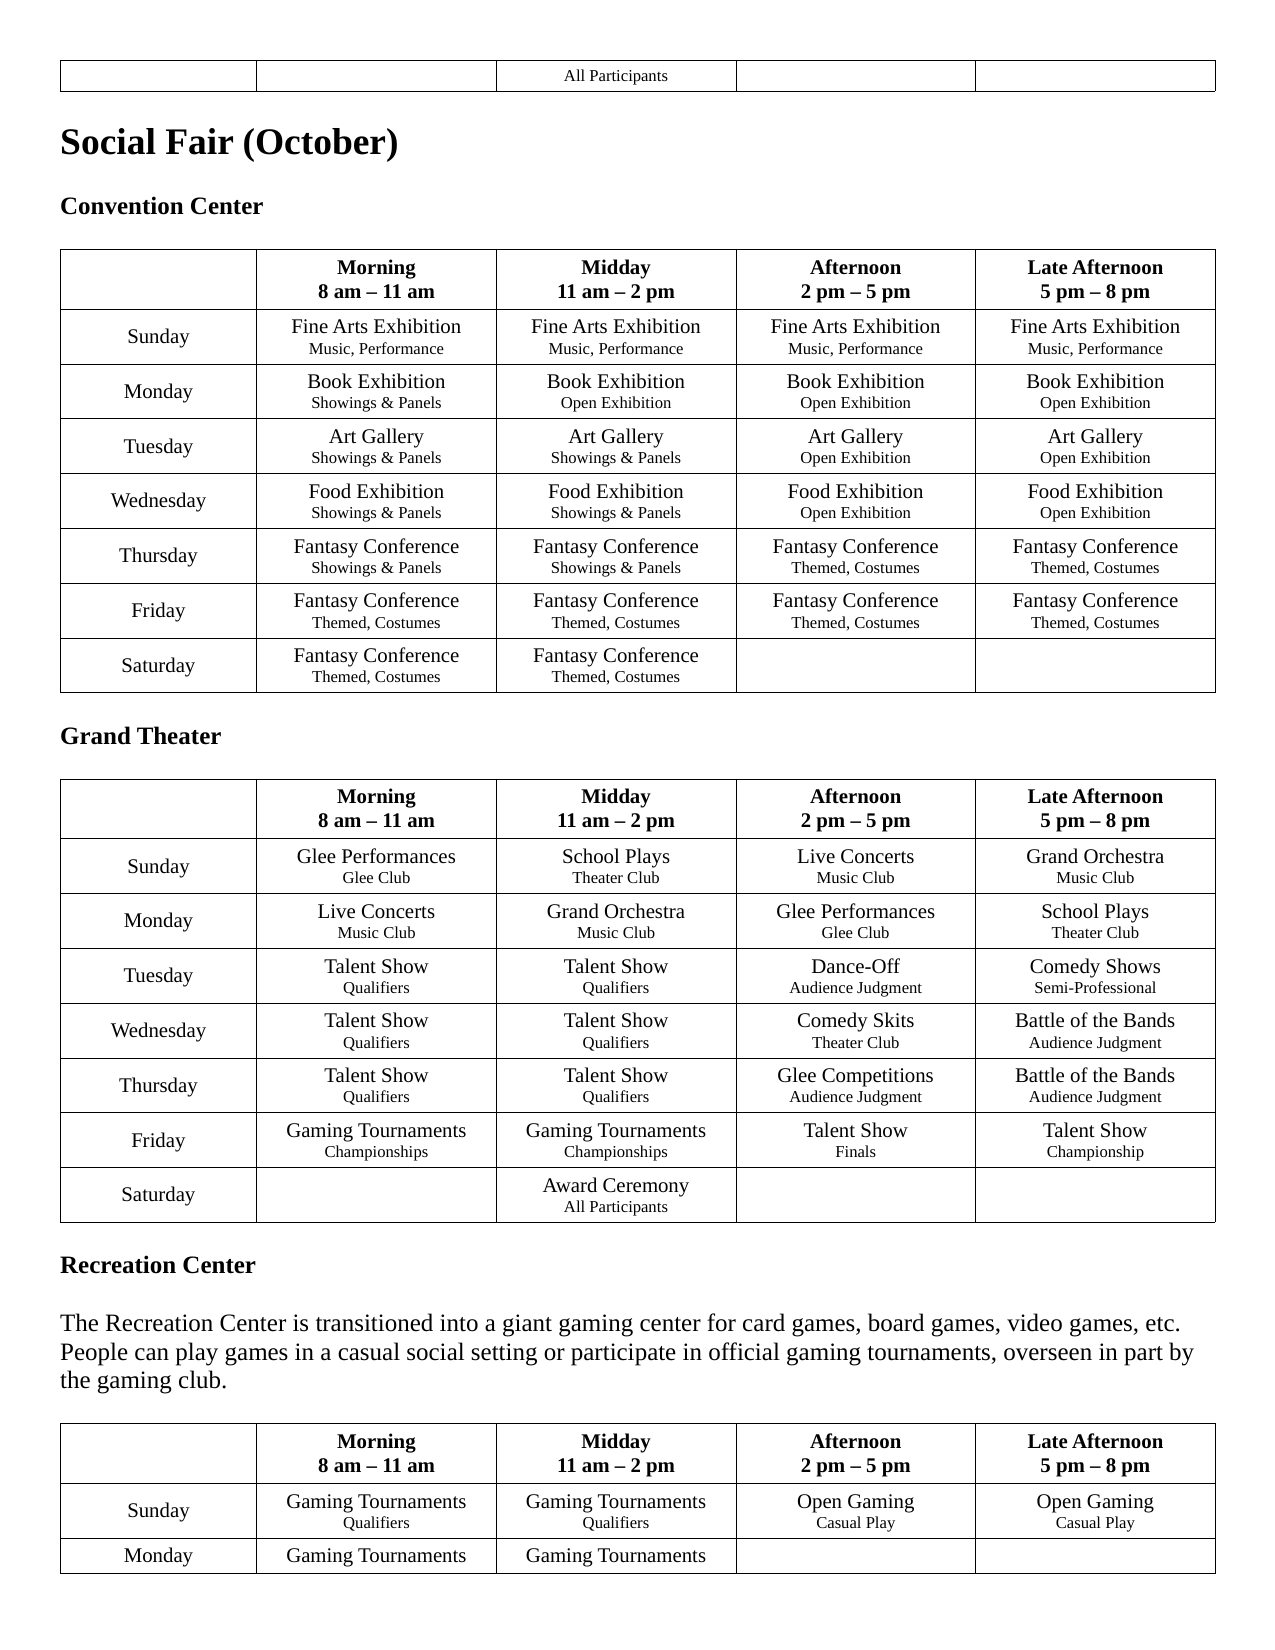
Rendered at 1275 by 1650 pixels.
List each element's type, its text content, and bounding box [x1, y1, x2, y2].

table_header Late Afternoon 5 pm – 8 pm [976, 780, 1215, 838]
table_cell Fantasy Conference Themed, Costumes [497, 639, 736, 692]
table_cell Gaming Tournaments Qualifiers [257, 1484, 496, 1538]
table_cell Sunday [61, 1484, 256, 1538]
table_cell Battle of the Bands Audience Judgment [976, 1004, 1215, 1057]
table_cell Book Exhibition Open Exhibition [976, 365, 1215, 418]
table_cell Food Exhibition Showings & Panels [257, 474, 496, 528]
table_cell Fantasy Conference Themed, Costumes [976, 584, 1215, 637]
table_cell Fine Arts Exhibition Music, Performance [497, 310, 736, 363]
table_cell Grand Orchestra Music Club [976, 839, 1215, 893]
table_cell Fantasy Conference Themed, Costumes [497, 584, 736, 637]
table_header Late Afternoon 5 pm – 8 pm [976, 1424, 1215, 1483]
table_cell Monday [61, 894, 256, 948]
table_cell Gaming Tournaments [497, 1539, 736, 1573]
subtitle Grand Theater [60, 721, 1215, 750]
table_cell Talent Show Finals [737, 1113, 975, 1167]
table_cell Thursday [61, 529, 256, 583]
table_cell Fantasy Conference Themed, Costumes [976, 529, 1215, 583]
table_cell Talent Show Qualifiers [257, 1004, 496, 1057]
table_cell Tuesday [61, 419, 256, 473]
table_cell [737, 61, 975, 91]
table_cell Talent Show Qualifiers [497, 1004, 736, 1057]
table_cell Open Gaming Casual Play [737, 1484, 975, 1538]
table_cell Food Exhibition Showings & Panels [497, 474, 736, 528]
table_cell Fantasy Conference Showings & Panels [497, 529, 736, 583]
table_cell [737, 639, 975, 692]
table_cell Sunday [61, 310, 256, 363]
table_cell [737, 1168, 975, 1222]
subtitle Social Fair (October) [60, 119, 1215, 163]
table_cell Glee Performances Glee Club [257, 839, 496, 893]
table_cell Live Concerts Music Club [257, 894, 496, 948]
table_cell Saturday [61, 639, 256, 692]
table_cell Glee Competitions Audience Judgment [737, 1059, 975, 1112]
table_cell Fine Arts Exhibition Music, Performance [976, 310, 1215, 363]
table_header Afternoon 2 pm – 5 pm [737, 1424, 975, 1483]
table_cell Open Gaming Casual Play [976, 1484, 1215, 1538]
table_cell Monday [61, 1539, 256, 1573]
table_cell Wednesday [61, 1004, 256, 1057]
table_cell Saturday [61, 1168, 256, 1222]
table_cell Fantasy Conference Themed, Costumes [737, 529, 975, 583]
table_header Morning 8 am – 11 am [257, 1424, 496, 1483]
table_cell Talent Show Qualifiers [257, 1059, 496, 1112]
table_cell [257, 1168, 496, 1222]
subtitle Convention Center [60, 191, 1215, 220]
table_cell [976, 639, 1215, 692]
table_cell Tuesday [61, 949, 256, 1003]
table_header [61, 250, 256, 309]
table_cell Book Exhibition Open Exhibition [737, 365, 975, 418]
table_cell Fantasy Conference Themed, Costumes [257, 584, 496, 637]
table_cell Gaming Tournaments Qualifiers [497, 1484, 736, 1538]
table_cell Friday [61, 1113, 256, 1167]
table_cell Talent Show Qualifiers [497, 1059, 736, 1112]
table_cell Award Ceremony All Participants [497, 1168, 736, 1222]
table_cell School Plays Theater Club [497, 839, 736, 893]
table_cell Glee Performances Glee Club [737, 894, 975, 948]
table_cell Friday [61, 584, 256, 637]
table_cell Battle of the Bands Audience Judgment [976, 1059, 1215, 1112]
table_cell Fantasy Conference Themed, Costumes [737, 584, 975, 637]
table_cell Gaming Tournaments Championships [497, 1113, 736, 1167]
table_cell [976, 1168, 1215, 1222]
table_cell Book Exhibition Open Exhibition [497, 365, 736, 418]
text The Recreation Center is transitioned into a giant gaming center for card games, board games, video games, etc. People can play games in a casual social setting or participate in official gaming tournaments, overseen in part by the gaming club. [60, 1308, 1215, 1394]
table_cell Comedy Skits Theater Club [737, 1004, 975, 1057]
table_header Morning 8 am – 11 am [257, 780, 496, 838]
table_cell Talent Show Championship [976, 1113, 1215, 1167]
table_cell School Plays Theater Club [976, 894, 1215, 948]
table_header Morning 8 am – 11 am [257, 250, 496, 309]
table_cell Dance-Off Audience Judgment [737, 949, 975, 1003]
table_cell Talent Show Qualifiers [497, 949, 736, 1003]
table_cell Grand Orchestra Music Club [497, 894, 736, 948]
table_cell Art Gallery Showings & Panels [497, 419, 736, 473]
table_cell Art Gallery Open Exhibition [976, 419, 1215, 473]
table_cell Thursday [61, 1059, 256, 1112]
table_cell [737, 1539, 975, 1573]
table_header Midday 11 am – 2 pm [497, 1424, 736, 1483]
table_cell Monday [61, 365, 256, 418]
table_header [61, 780, 256, 838]
table_cell Wednesday [61, 474, 256, 528]
table_cell Art Gallery Showings & Panels [257, 419, 496, 473]
table_cell Fine Arts Exhibition Music, Performance [737, 310, 975, 363]
table_header Midday 11 am – 2 pm [497, 780, 736, 838]
table_cell [257, 61, 496, 91]
table_cell Fine Arts Exhibition Music, Performance [257, 310, 496, 363]
table_cell Art Gallery Open Exhibition [737, 419, 975, 473]
table_cell [61, 61, 256, 91]
table_cell Food Exhibition Open Exhibition [737, 474, 975, 528]
table_cell Comedy Shows Semi-Professional [976, 949, 1215, 1003]
table_cell Sunday [61, 839, 256, 893]
table_cell Book Exhibition Showings & Panels [257, 365, 496, 418]
table_header [61, 1424, 256, 1483]
table_cell Gaming Tournaments Championships [257, 1113, 496, 1167]
table_cell Live Concerts Music Club [737, 839, 975, 893]
table_cell [976, 1539, 1215, 1573]
table_cell Talent Show Qualifiers [257, 949, 496, 1003]
subtitle Recreation Center [60, 1251, 1215, 1279]
table_cell Food Exhibition Open Exhibition [976, 474, 1215, 528]
table_header Midday 11 am – 2 pm [497, 250, 736, 309]
table_header Afternoon 2 pm – 5 pm [737, 250, 975, 309]
table_cell Fantasy Conference Themed, Costumes [257, 639, 496, 692]
table_cell All Participants [497, 61, 736, 91]
table_cell [976, 61, 1215, 91]
table_cell Fantasy Conference Showings & Panels [257, 529, 496, 583]
table_header Afternoon 2 pm – 5 pm [737, 780, 975, 838]
table_cell Gaming Tournaments [257, 1539, 496, 1573]
table_header Late Afternoon 5 pm – 8 pm [976, 250, 1215, 309]
